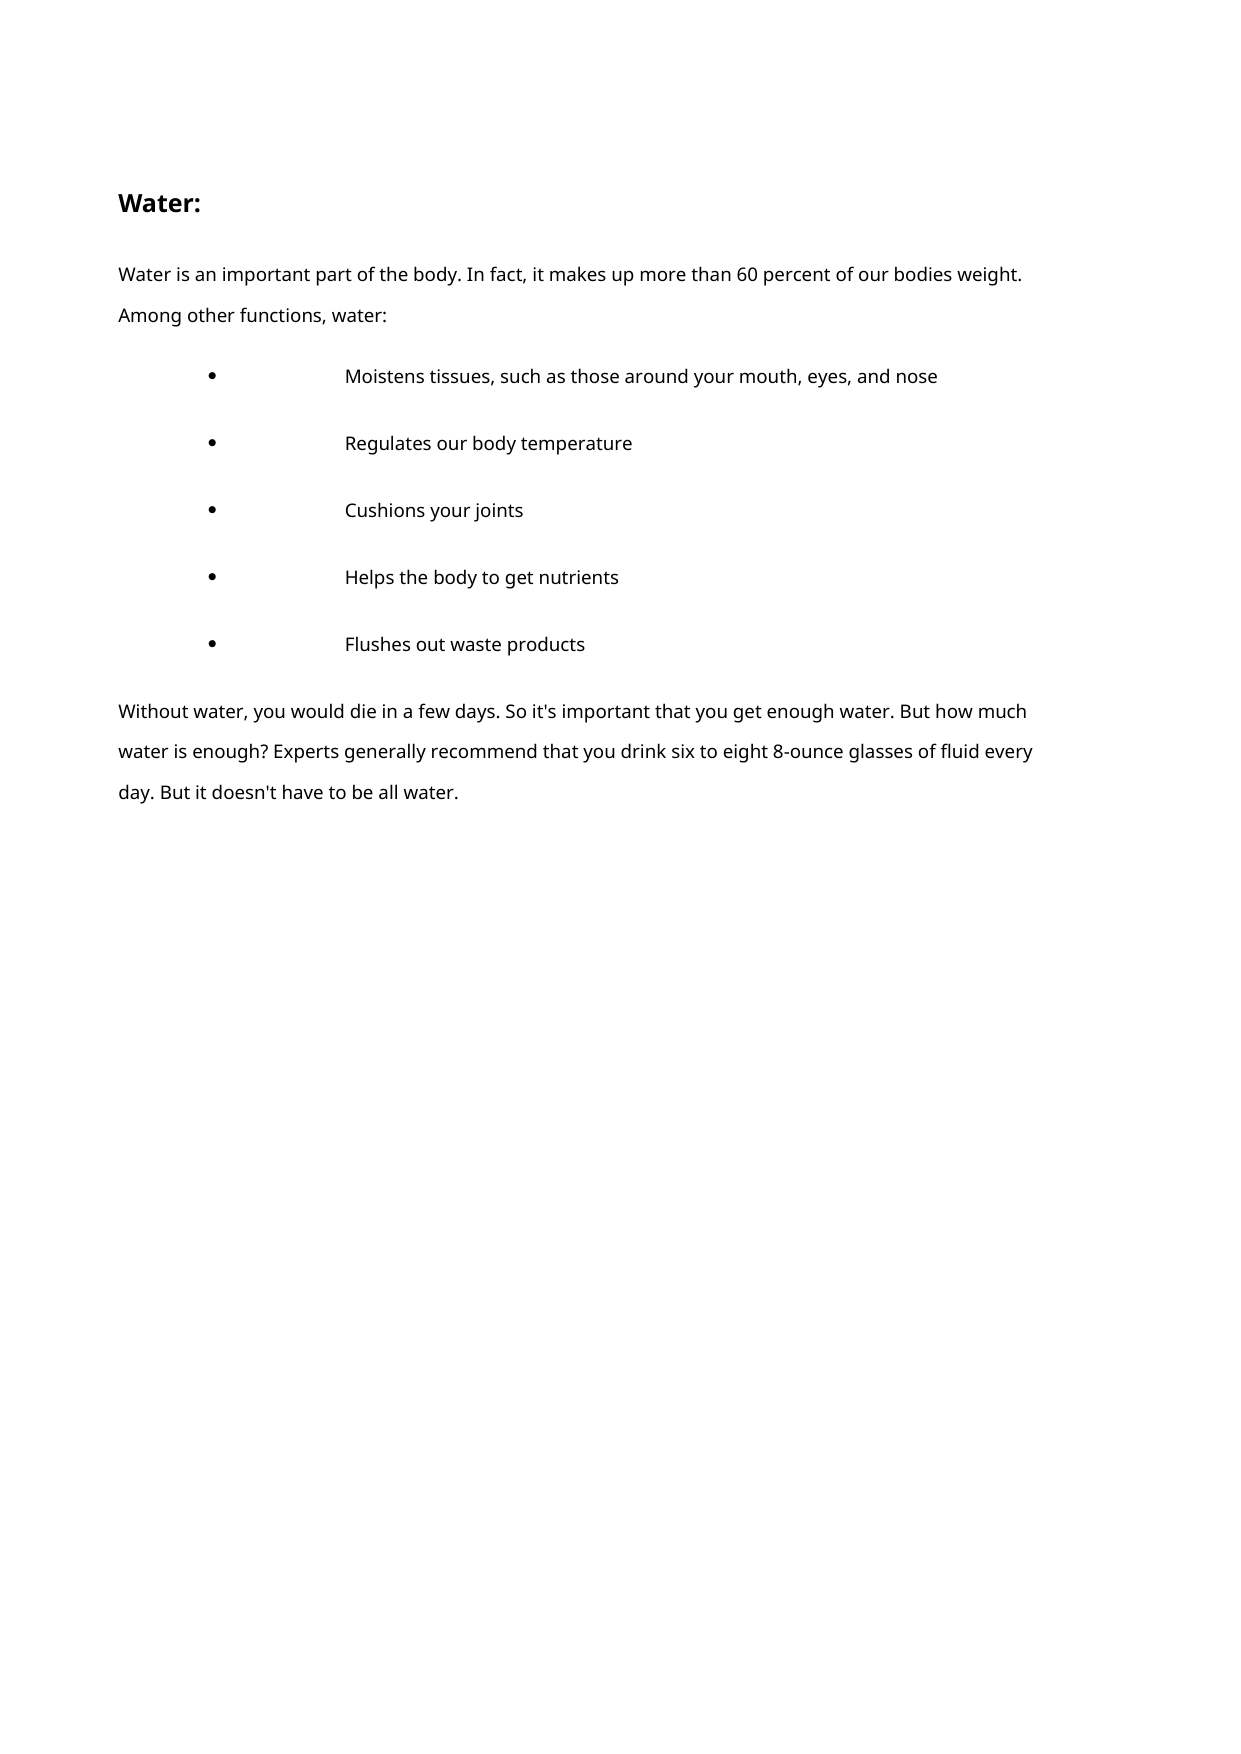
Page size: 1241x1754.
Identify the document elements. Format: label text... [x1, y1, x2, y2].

list Regulates our body temperature [209, 430, 1044, 456]
text Without water, you would die in a few days. So it's important that you get enough water. But how much water is enough? Experts generally recommend that you drink six to eight 8-ounce glasses of fluid every day. But it doesn't have to be all water. [118, 698, 1044, 805]
list Helps the body to get nutrients [209, 564, 1044, 590]
text Water: [118, 177, 1122, 219]
list Flushes out waste products [209, 631, 1044, 657]
list Cushions your joints [209, 497, 1044, 523]
text Water is an important part of the body. In fact, it makes up more than 60 percent of our bodies weight. Among other functions, water: [118, 261, 1044, 327]
list Moistens tissues, such as those around your mouth, eyes, and nose [209, 363, 1044, 389]
